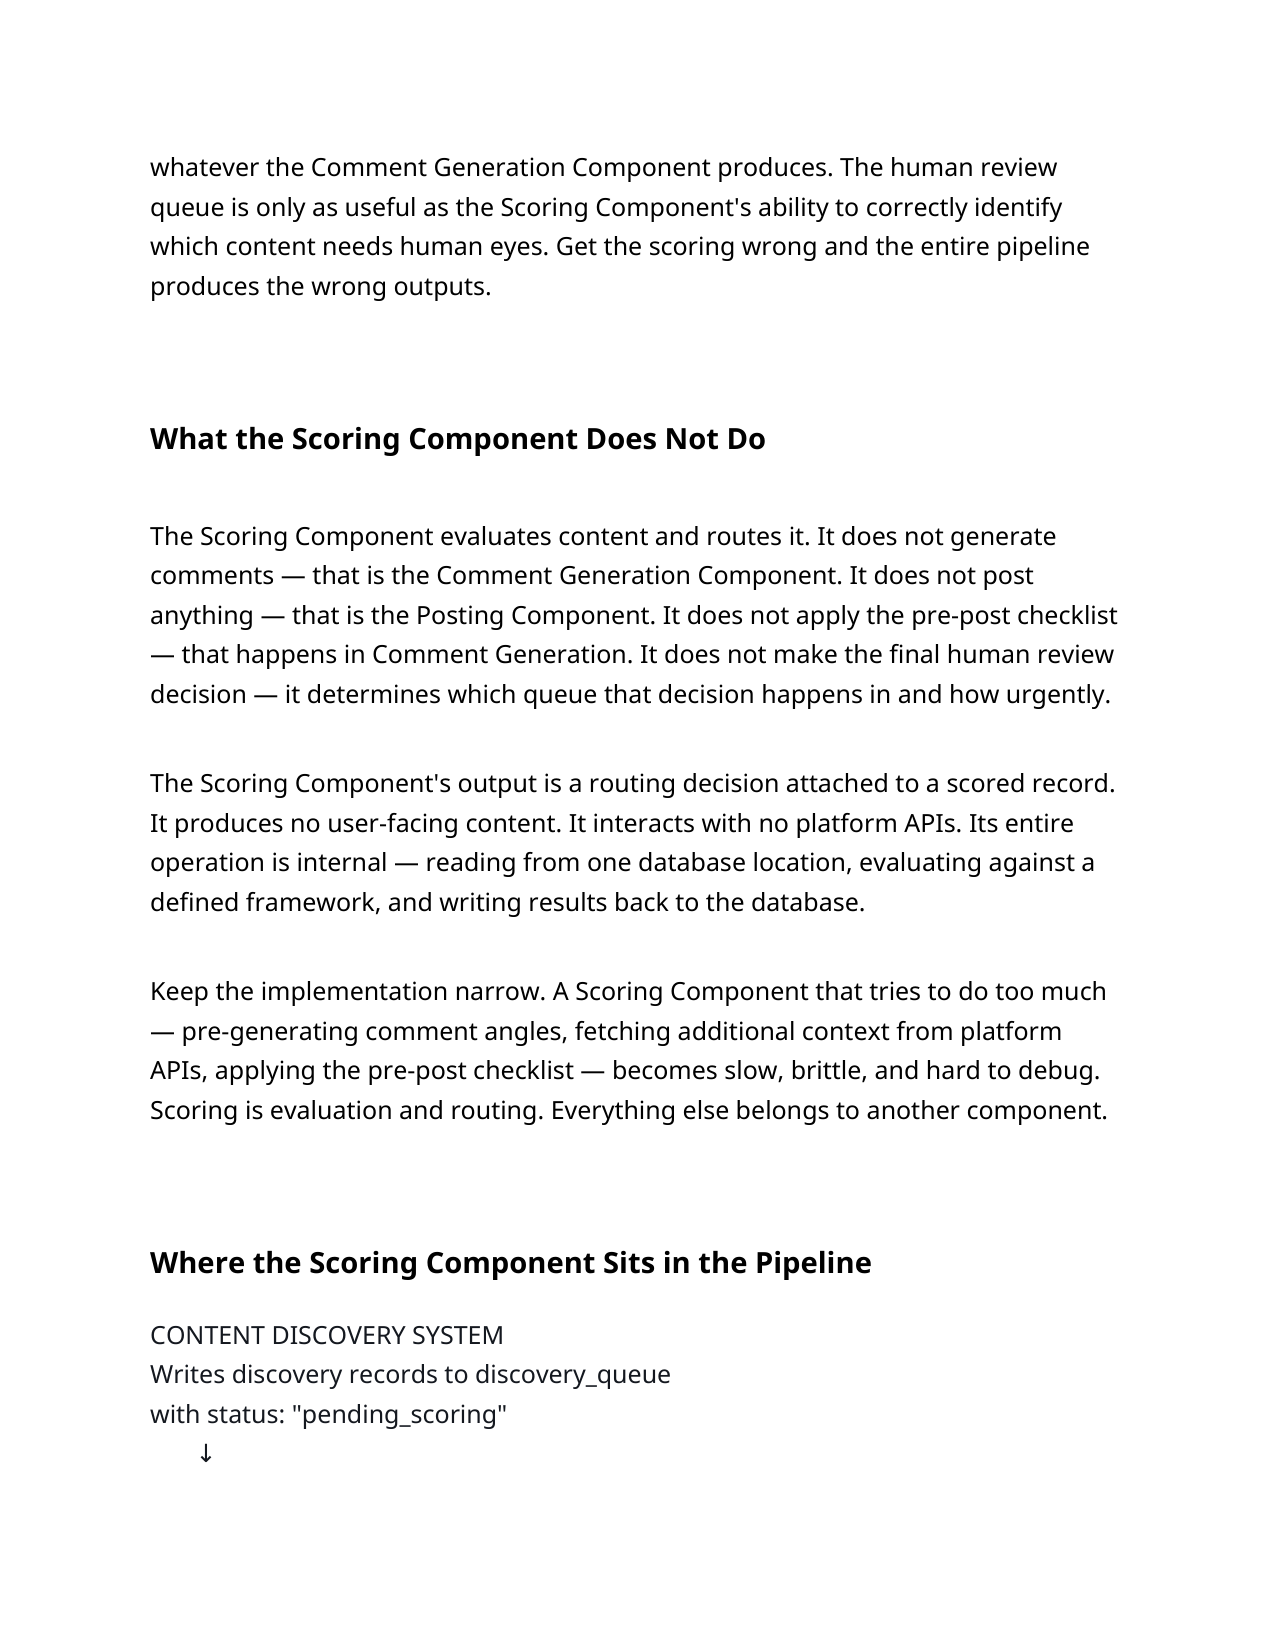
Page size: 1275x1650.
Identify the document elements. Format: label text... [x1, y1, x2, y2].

text whatever the Comment Generation Component produces. The human review queue is only as useful as the Scoring Component's ability to correctly identify which content needs human eyes. Get the scoring wrong and the entire pipeline produces the wrong outputs. [150, 150, 1125, 302]
subtitle Where the Scoring Component Sits in the Pipeline [150, 1242, 1125, 1282]
text CONTENT DISCOVERY SYSTEM Writes discovery records to discovery_queue with status: "pending_scoring" ↓ [150, 1317, 1125, 1470]
text The Scoring Component evaluates content and routes it. It does not generate comments — that is the Comment Generation Component. It does not post anything — that is the Posting Component. It does not apply the pre-post checklist — that happens in Comment Generation. It does not make the final human review decision — it determines which queue that decision happens in and how urgently. [150, 518, 1125, 711]
subtitle What the Scoring Component Does Not Do [150, 418, 1125, 458]
text Keep the implementation narrow. A Scoring Component that tries to do too much — pre-generating comment angles, fetching additional context from platform APIs, applying the pre-post checklist — becomes slow, brittle, and hard to debug. Scoring is evaluation and routing. Everything else belongs to another component. [150, 974, 1125, 1126]
text The Scoring Component's output is a routing decision attached to a scored record. It produces no user-facing content. It interacts with no platform APIs. Its entire operation is internal — reading from one database location, evaluating against a defined framework, and writing results back to the database. [150, 766, 1125, 918]
